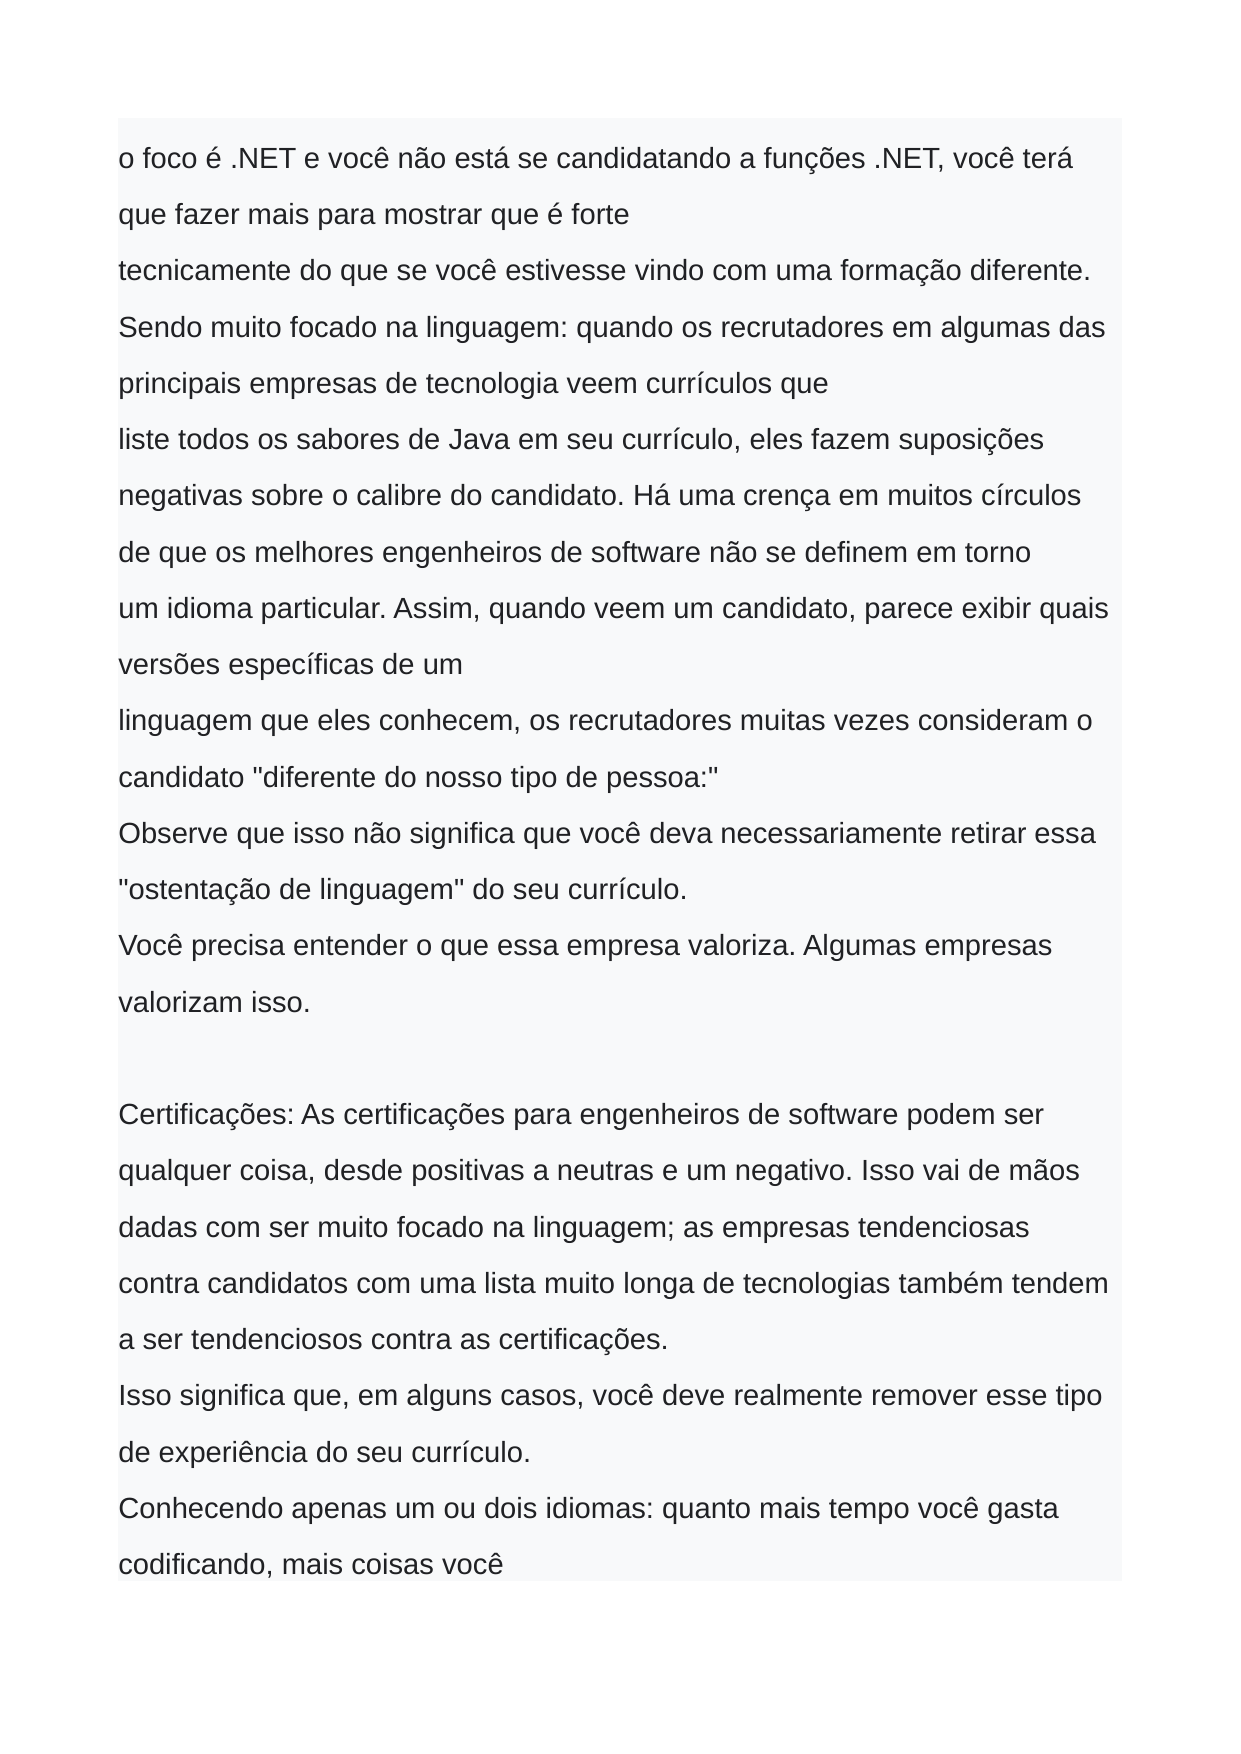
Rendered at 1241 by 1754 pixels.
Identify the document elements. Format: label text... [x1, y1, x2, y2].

text Conhecendo apenas um ou dois idiomas: quanto mais tempo você gasta codificando, mais coisas você [118, 1468, 1122, 1581]
text liste todos os sabores de Java em seu currículo, eles fazem suposições negativas sobre o calibre do candidato. Há uma crença em muitos círculos de que os melhores engenheiros de software não se definem em torno [118, 399, 1122, 568]
text Observe que isso não significa que você deva necessariamente retirar essa "ostentação de linguagem" do seu currículo. [118, 793, 1122, 906]
text Sendo muito focado na linguagem: quando os recrutadores em algumas das principais empresas de tecnologia veem currículos que [118, 287, 1122, 399]
text tecnicamente do que se você estivesse vindo com uma formação diferente. [118, 231, 1122, 287]
text Certificações: As certificações para engenheiros de software podem ser qualquer coisa, desde positivas a neutras e um negativo. Isso vai de mãos dadas com ser muito focado na linguagem; as empresas tendenciosas [118, 1074, 1122, 1243]
text o foco é .NET e você não está se candidatando a funções .NET, você terá que fazer mais para mostrar que é forte [118, 118, 1122, 231]
text contra candidatos com uma lista muito longa de tecnologias também tendem a ser tendenciosos contra as certificações. [118, 1243, 1122, 1356]
text linguagem que eles conhecem, os recrutadores muitas vezes consideram o candidato "diferente do nosso tipo de pessoa:" [118, 681, 1122, 793]
text Isso significa que, em alguns casos, você deve realmente remover esse tipo de experiência do seu currículo. [118, 1356, 1122, 1468]
text Você precisa entender o que essa empresa valoriza. Algumas empresas valorizam isso. [118, 906, 1122, 1018]
text um idioma particular. Assim, quando veem um candidato, parece exibir quais versões específicas de um [118, 568, 1122, 681]
